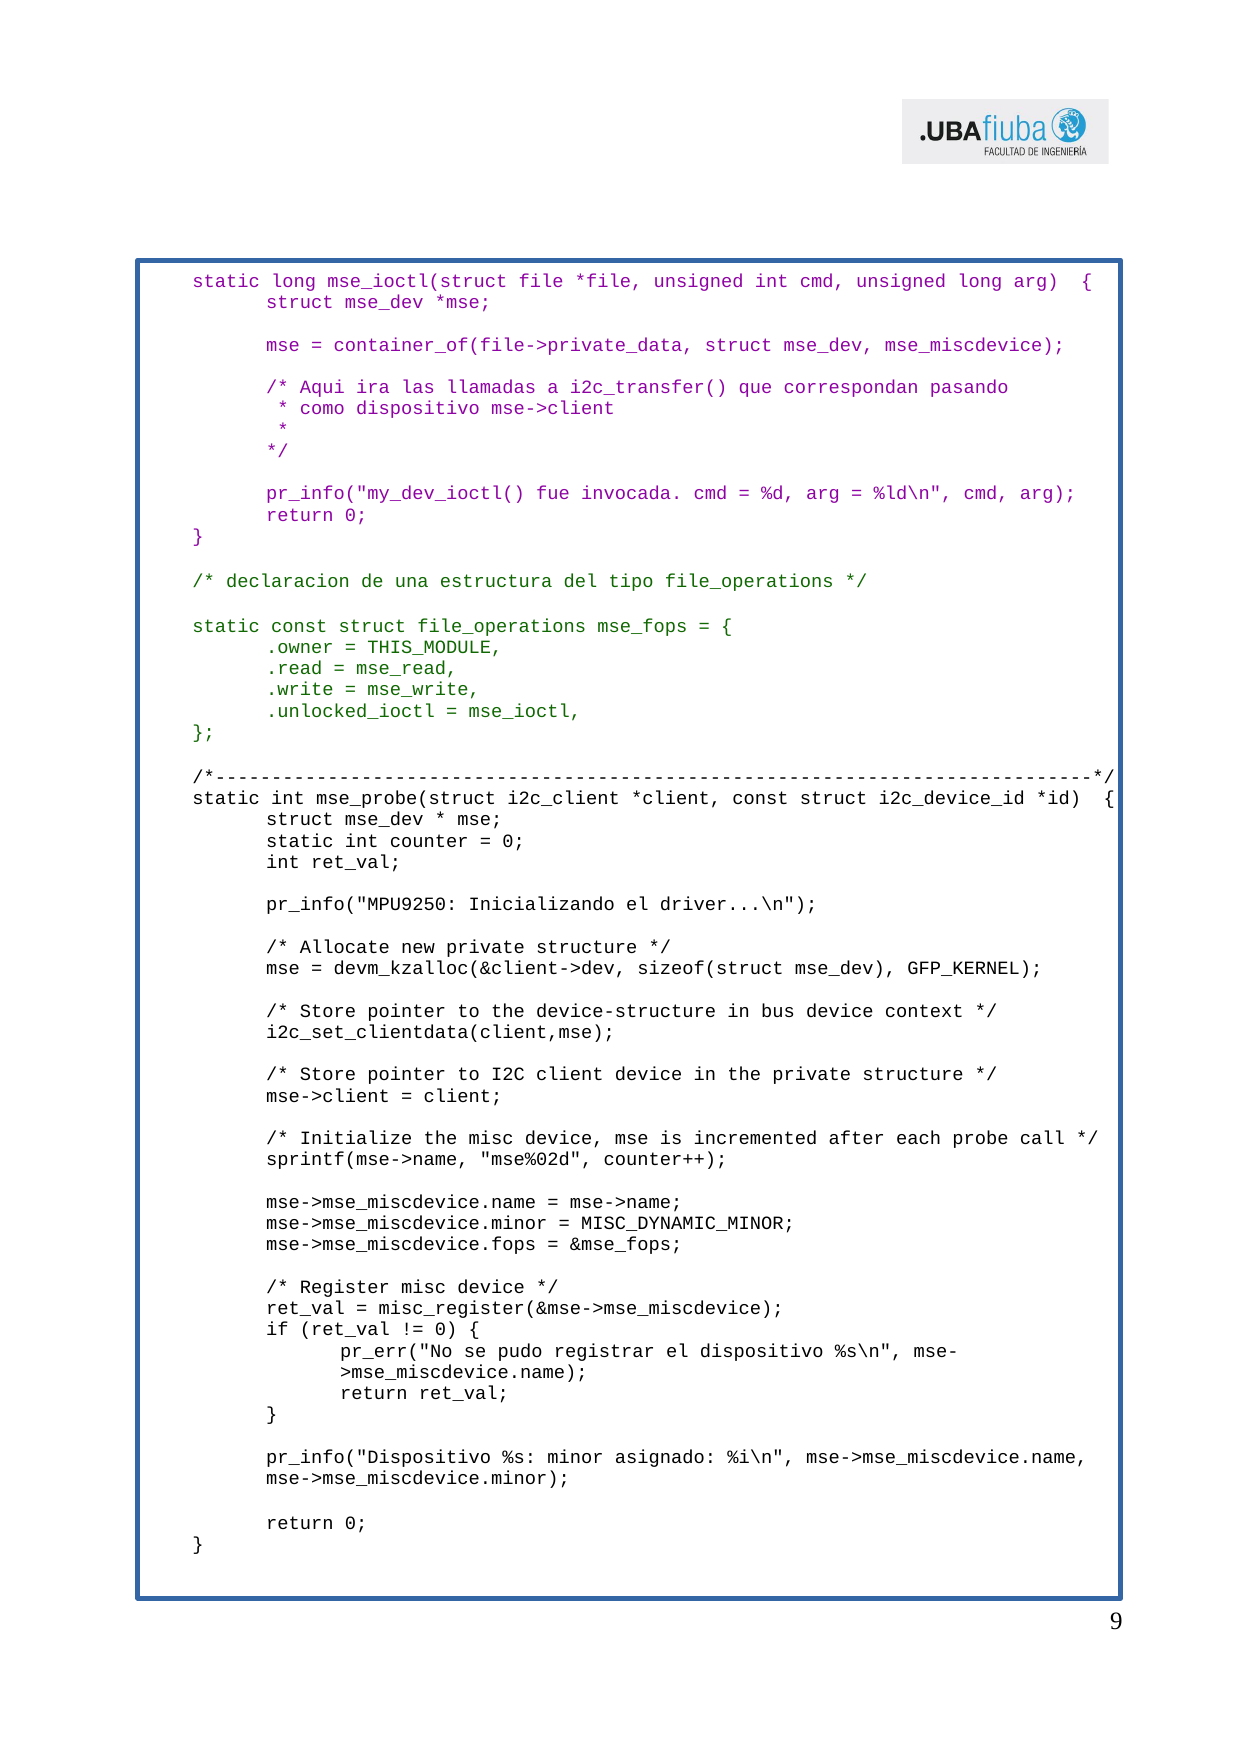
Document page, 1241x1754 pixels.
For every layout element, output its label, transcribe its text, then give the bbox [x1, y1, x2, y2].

text mse->mse_miscdevice.minor = MISC_DYNAMIC_MINOR; [192, 1214, 1118, 1235]
text /* Store pointer to I2C client device in the private structure */ [192, 1065, 1118, 1086]
text }; [192, 723, 1118, 744]
text return ret_val; [192, 1384, 1118, 1405]
text static int mse_probe(struct i2c_client *client, const struct i2c_device_id *id) { [192, 789, 1118, 810]
text static const struct file_operations mse_fops = { [192, 616, 1118, 638]
text /* Initialize the misc device, mse is incremented after each probe call */ [192, 1129, 1118, 1150]
text mse->mse_miscdevice.minor); [192, 1469, 1118, 1490]
text pr_info("MPU9250: Inicializando el driver...\n"); [192, 895, 1118, 916]
text /* Register misc device */ [192, 1278, 1118, 1299]
text .read = mse_read, [192, 659, 1118, 680]
text /*------------------------------------------------------------------------------*/ [192, 768, 1118, 789]
text * [192, 420, 1118, 442]
text pr_info("my_dev_ioctl() fue invocada. cmd = %d, arg = %ld\n", cmd, arg); [192, 484, 1118, 505]
text .write = mse_write, [192, 680, 1118, 701]
text .unlocked_ioctl = mse_ioctl, [192, 701, 1118, 723]
text /* Store pointer to the device-structure in bus device context */ [192, 1001, 1118, 1023]
text struct mse_dev *mse; [192, 293, 1118, 314]
text pr_err("No se pudo registrar el dispositivo %s\n", mse- [192, 1341, 1118, 1363]
text mse->mse_miscdevice.fops = &mse_fops; [192, 1235, 1118, 1256]
text >mse_miscdevice.name); [192, 1363, 1118, 1384]
text mse->client = client; [192, 1086, 1118, 1108]
text static long mse_ioctl(struct file *file, unsigned int cmd, unsigned long arg) { [192, 272, 1118, 293]
text * como dispositivo mse->client [192, 399, 1118, 420]
text } [192, 1535, 1118, 1556]
text return 0; [192, 1514, 1118, 1535]
picture [902, 99, 1109, 164]
text } [192, 1405, 1118, 1426]
text */ [192, 442, 1118, 463]
text /* declaracion de una estructura del tipo file_operations */ [192, 572, 1118, 593]
text pr_info("Dispositivo %s: minor asignado: %i\n", mse->mse_miscdevice.name, [192, 1448, 1118, 1469]
text int ret_val; [192, 853, 1118, 874]
text sprintf(mse->name, "mse%02d", counter++); [192, 1150, 1118, 1171]
text mse->mse_miscdevice.name = mse->name; [192, 1193, 1118, 1214]
text mse = container_of(file->private_data, struct mse_dev, mse_miscdevice); [192, 335, 1118, 357]
text return 0; [192, 505, 1118, 527]
text /* Aqui ira las llamadas a i2c_transfer() que correspondan pasando [192, 378, 1118, 399]
text mse = devm_kzalloc(&client->dev, sizeof(struct mse_dev), GFP_KERNEL); [192, 959, 1118, 980]
text .owner = THIS_MODULE, [192, 638, 1118, 659]
text i2c_set_clientdata(client,mse); [192, 1023, 1118, 1044]
text /* Allocate new private structure */ [192, 938, 1118, 959]
text static int counter = 0; [192, 831, 1118, 853]
text } [192, 527, 1118, 548]
text if (ret_val != 0) { [192, 1320, 1118, 1341]
text ret_val = misc_register(&mse->mse_miscdevice); [192, 1299, 1118, 1320]
text struct mse_dev * mse; [192, 810, 1118, 831]
